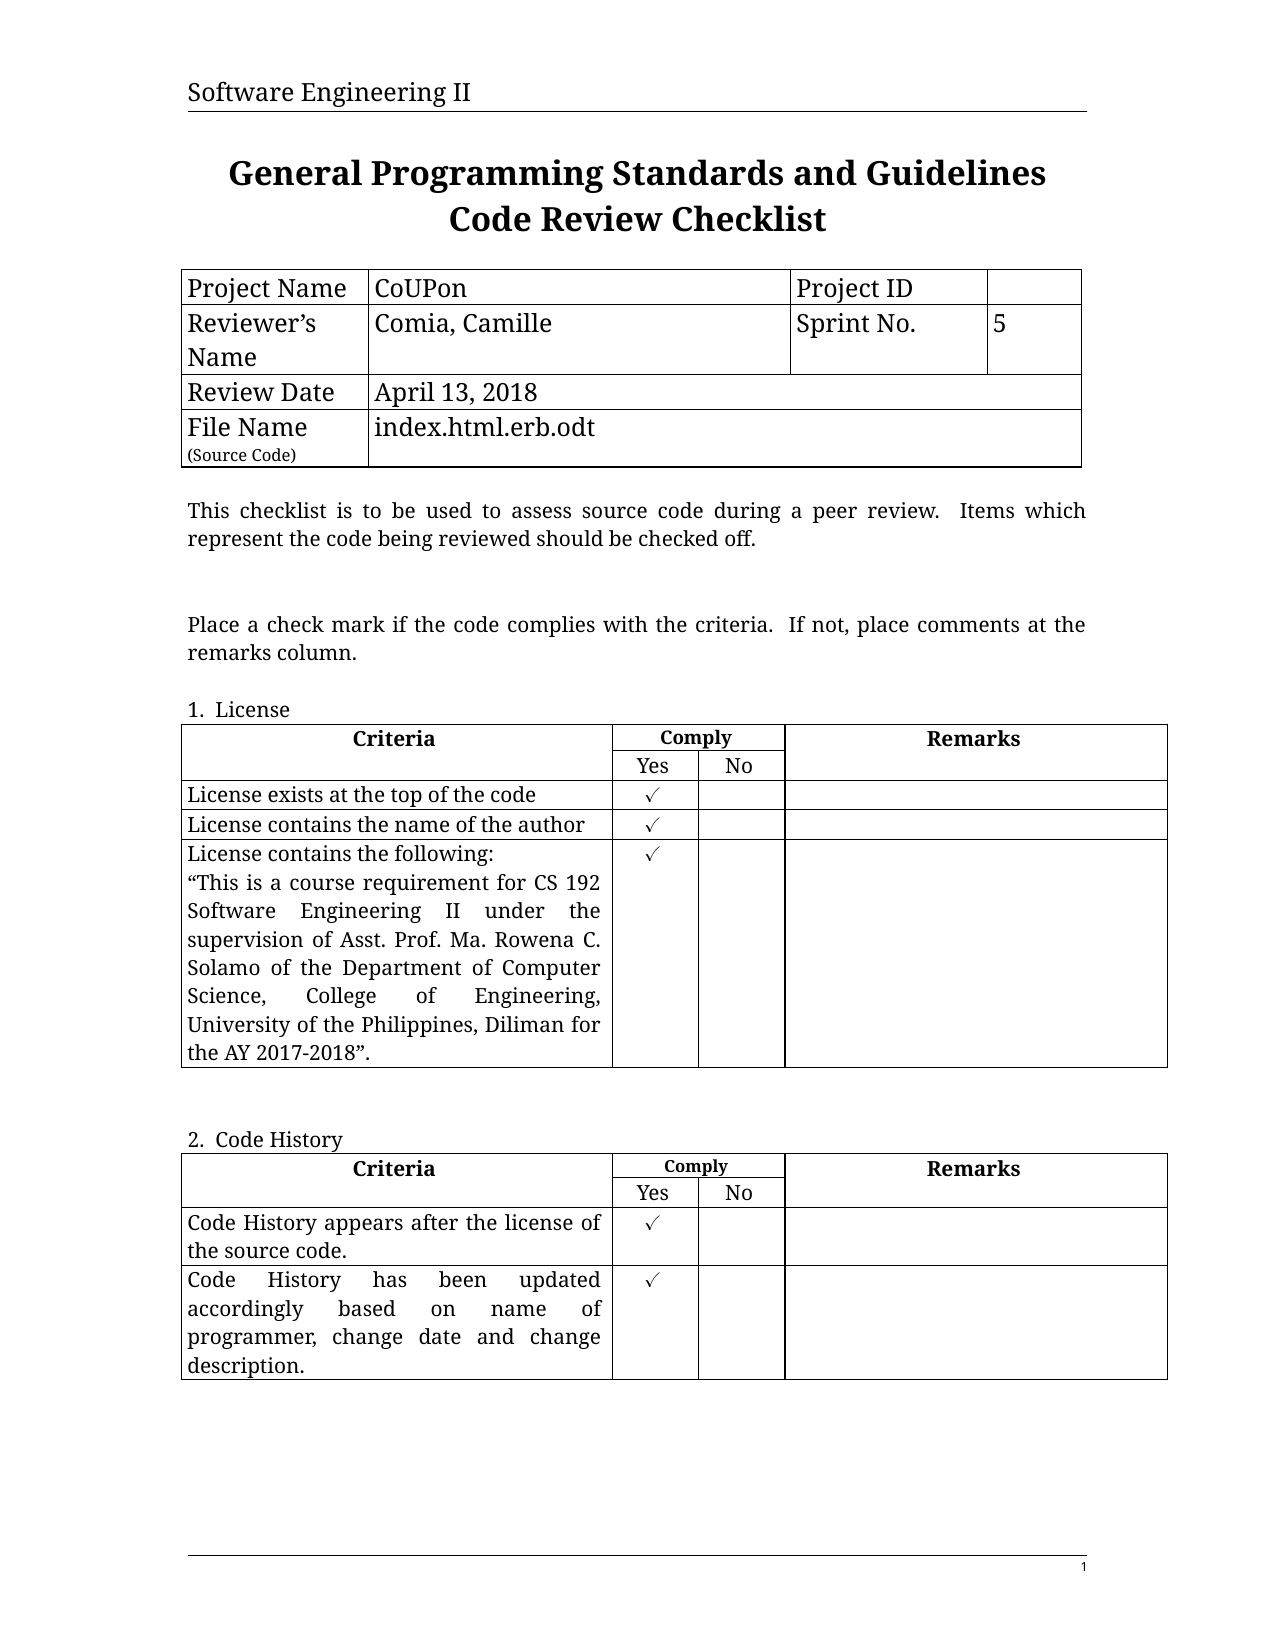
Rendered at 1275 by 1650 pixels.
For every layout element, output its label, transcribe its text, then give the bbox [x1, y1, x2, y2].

table_cell [786, 840, 1167, 1067]
table_header [988, 270, 1081, 304]
table_cell ✓ [613, 781, 698, 809]
table_cell Reviewer’s Name [182, 305, 368, 373]
table_cell [699, 1266, 784, 1379]
table_cell No [699, 751, 784, 779]
table_cell Yes [613, 751, 698, 779]
table_cell File Name (Source Code) [182, 410, 368, 466]
table_cell [786, 810, 1167, 838]
table_cell [699, 840, 784, 1067]
table_header Remarks [786, 725, 1167, 779]
table_cell Yes [613, 1178, 698, 1207]
table_header Project Name [182, 270, 368, 304]
table_cell Comia, Camille [369, 305, 790, 373]
table_cell April 13, 2018 [369, 375, 1081, 409]
table_cell License contains the following: “This is a course requirement for CS 192 Software Engineering II under the supervision of Asst. Prof. Ma. Rowena C. Solamo of the Department of Computer Science, College of Engineering, University of the Philippines, Diliman for the AY 2017-2018”. [182, 840, 612, 1067]
table_cell [786, 1208, 1167, 1264]
table_cell Code History has been updated accordingly based on name of programmer, change date and change description. [182, 1266, 612, 1379]
table_cell Review Date [182, 375, 368, 409]
table_cell No [699, 1178, 784, 1207]
table_cell [786, 1266, 1167, 1379]
table_cell [699, 1208, 784, 1264]
table_cell Code History appears after the license of the source code. [182, 1208, 612, 1264]
table_header Remarks [786, 1154, 1167, 1207]
table_cell License exists at the top of the code [182, 781, 612, 809]
table_cell [699, 810, 784, 838]
table_cell index.html.erb.odt [369, 410, 1081, 466]
text Place a check mark if the code complies with the criteria. If not, place comments at the remarks column. [187, 610, 1087, 667]
table_header CoUPon [369, 270, 790, 304]
table_cell ✓ [613, 1266, 698, 1379]
table_cell ✓ [613, 840, 698, 1067]
text This checklist is to be used to assess source code during a peer review. Items which represent the code being reviewed should be checked off. [187, 496, 1087, 553]
table_cell ✓ [613, 1208, 698, 1264]
table_cell License contains the name of the author [182, 810, 612, 838]
table_cell ✓ [613, 810, 698, 838]
text 2. Code History [187, 1125, 1087, 1153]
table_header Criteria [182, 725, 612, 779]
table_header Project ID [791, 270, 987, 304]
table_cell [699, 781, 784, 809]
table_cell Sprint No. [791, 305, 987, 373]
table_header Comply [613, 1154, 784, 1177]
text General Programming Standards and Guidelines Code Review Checklist [187, 150, 1087, 241]
table_header Criteria [182, 1154, 612, 1207]
text 1. License [187, 695, 1087, 723]
table_cell [786, 781, 1167, 809]
table_header Comply [613, 725, 784, 750]
table_cell 5 [988, 305, 1081, 373]
